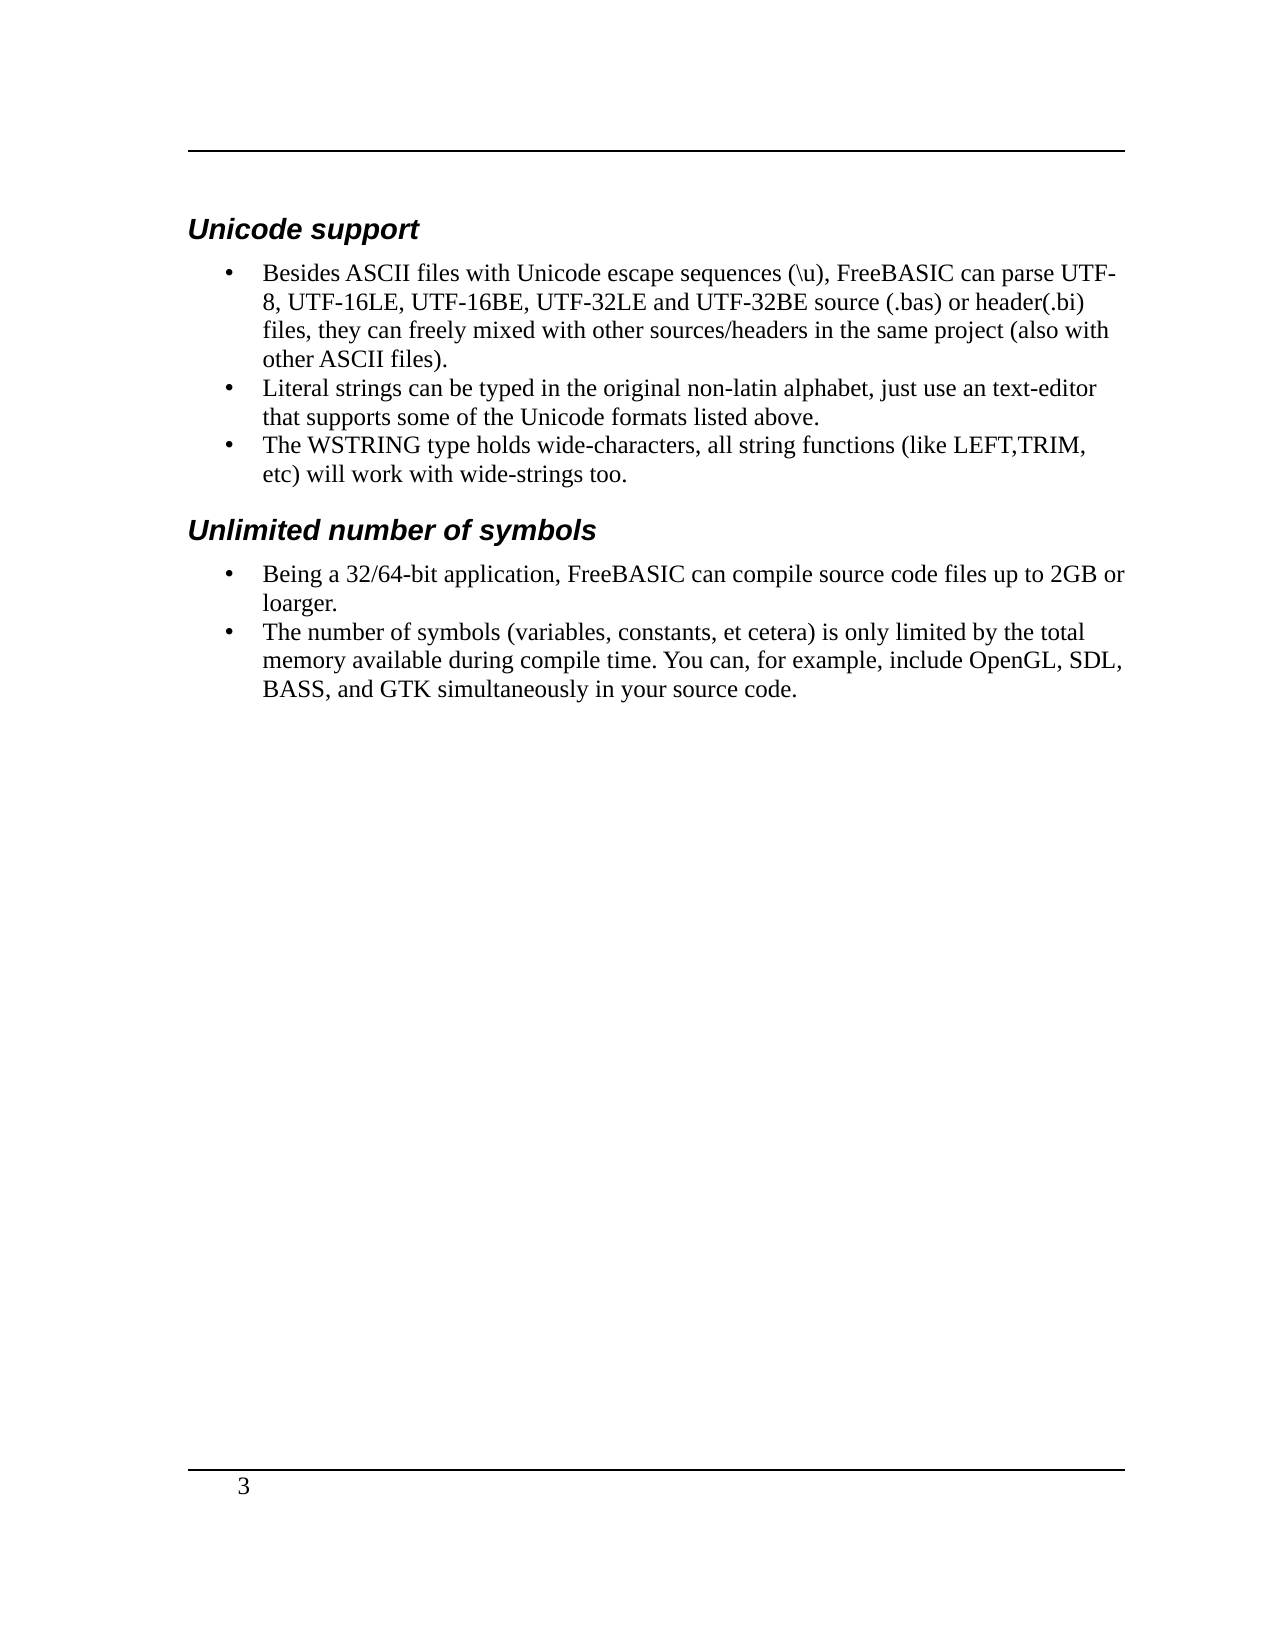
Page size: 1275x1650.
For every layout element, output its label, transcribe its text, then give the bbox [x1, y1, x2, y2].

list The number of symbols (variables, constants, et cetera) is only limited by the total memory available during compile time. You can, for example, include OpenGL, SDL, BASS, and GTK simultaneously in your source code. [225, 617, 1125, 703]
list Being a 32/64-bit application, FreeBASIC can compile source code files up to 2GB or loarger. [225, 559, 1125, 617]
list Besides ASCII files with Unicode escape sequences (\u), FreeBASIC can parse UTF-8, UTF-16LE, UTF-16BE, UTF-32LE and UTF-32BE source (.bas) or header(.bi) files, they can freely mixed with other sources/headers in the same project (also with other ASCII files). [225, 258, 1125, 373]
subtitle Unicode support [187, 212, 1125, 246]
list The WSTRING type holds wide-characters, all string functions (like LEFT,TRIM, etc) will work with wide-strings too. [225, 431, 1125, 488]
list Literal strings can be typed in the original non-latin alphabet, just use an text-editor that supports some of the Unicode formats listed above. [225, 373, 1125, 431]
subtitle Unlimited number of symbols [187, 513, 1125, 547]
